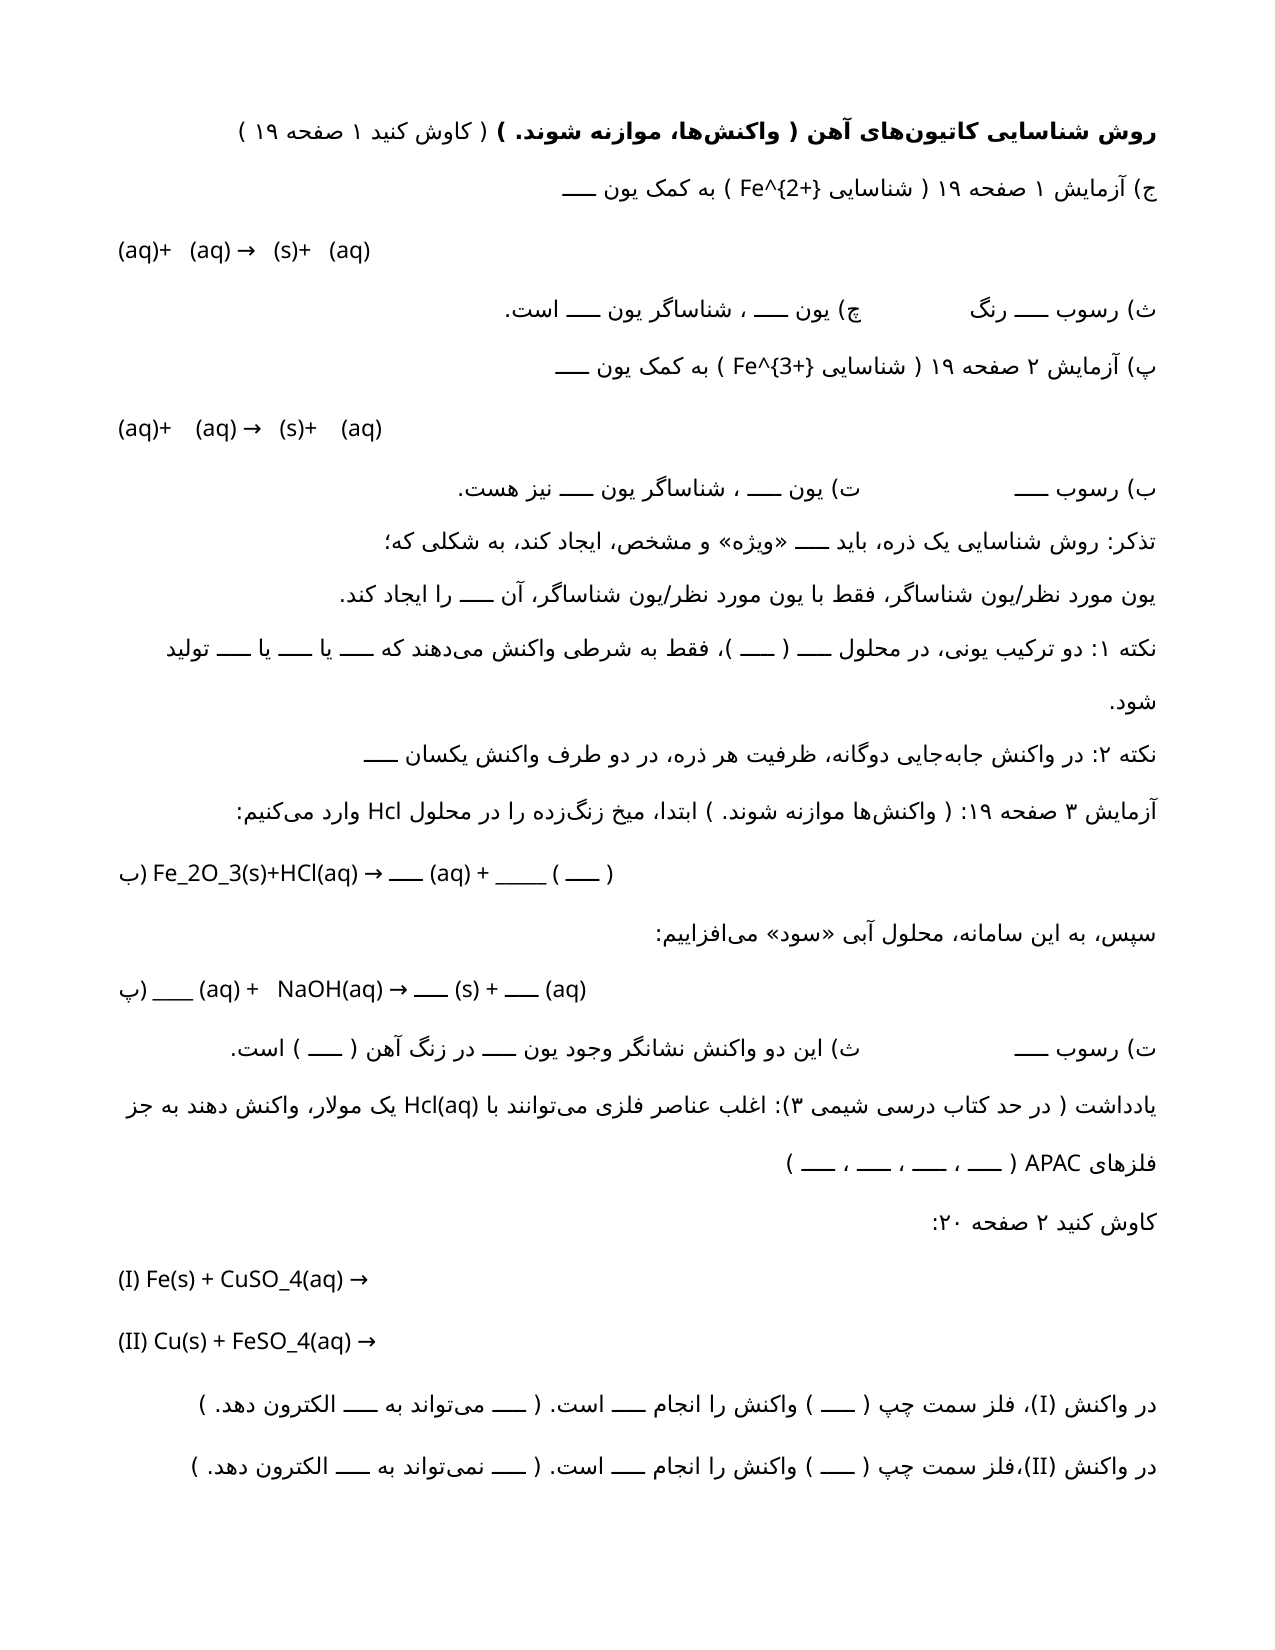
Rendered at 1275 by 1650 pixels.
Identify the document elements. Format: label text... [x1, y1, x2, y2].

text سپس، به این سامانه، محلول آبی «سود» می‌افزاییم: [118, 920, 1157, 946]
text در واکنش (II)،‌فلز سمت چپ ( ـــــ ) واکنش را انجام ـــــ است. ( ـــــ نمی‌تواند به ـــــ الکترون دهد. ) [118, 1450, 1157, 1481]
text یون مورد نظر/یون شناساگر، فقط با یون مورد نظر/یون شناساگر، آن ـــــ را ایجاد کند. [118, 581, 1157, 608]
text (II) Cu(s) + FeSO_4(aq) → [118, 1325, 1157, 1356]
text ت) رسوب ـــــ ث) این دو واکنش نشانگر وجود یون ـــــ در زنگ آهن ( ـــــ ) است. [118, 1036, 1157, 1062]
text روش شناسایی کاتیون‌های آهن ( واکنش‌ها، موازنه شوند. ) ( کاوش کنید ۱ صفحه ۱۹ ) [118, 118, 1157, 145]
text یادداشت ( در حد کتاب درسی شیمی ۳): اغلب عناصر فلزی می‌توانند با Hcl(aq) یک مولار، واکنش دهند به جز فلز‌های APAC ( ـــــ ، ـــــ ، ـــــ ، ـــــ ) [118, 1089, 1157, 1178]
text تذکر: روش شناسایی یک ذره، باید ـــــ «ویژه» و مشخص، ایجاد کند، به شکلی که؛ [118, 528, 1157, 555]
text ب) Fe_2O_3(s)+HCl(aq) → ـــــ (aq) + _____ ( ـــــ ) [118, 857, 1157, 888]
text کاوش کنید ۲ صفحه ۲۰: [118, 1209, 1157, 1236]
text (aq)+ (aq) → (s)+ (aq) [118, 234, 1157, 265]
text در واکنش (I)، فلز سمت چپ ( ـــــ ) واکنش را انجام ـــــ است. ( ـــــ می‌تواند به ـــــ الکترون دهد. ) [118, 1388, 1157, 1419]
text پ) ____ (aq) + NaOH(aq) → ـــــ (s) + ـــــ (aq) [118, 973, 1157, 1004]
text (I) Fe(s) + CuSO_4(aq) → [118, 1263, 1157, 1294]
text (aq)+ (aq) → (s)+ (aq) [118, 412, 1157, 443]
text ث) رسوب ـــــ رنگ چ) یون ـــــ ، شناساگر یون ـــــ است. [118, 296, 1157, 323]
text پ) آزمایش ۲ صفحه ۱۹ ( شناسایی Fe^{3+} ) به کمک یون ـــــ [118, 350, 1157, 381]
text نکته ۱: دو ترکیب یونی، در محلول ـــــ ( ـــــ )، فقط به شرطی واکنش می‌دهند که ـــــ یا ـــــ یا ـــــ تولید شود. [118, 635, 1157, 715]
text نکته ۲: در واکنش جابه‌جایی دوگانه، ظرفیت هر ذره، در دو طرف واکنش یکسان ـــــ [118, 741, 1157, 768]
text ب) رسوب ـــــ ت) یون ـــــ ، شناساگر یون ـــــ نیز هست. [118, 475, 1157, 501]
text آزمایش ۳ صفحه ۱۹: ( واکنش‌ها موازنه شوند. ) ابتدا، میخ زنگ‌زده را در محلول Hcl وارد می‌کنیم: [118, 795, 1157, 826]
text ج) آزمایش ۱ صفحه ۱۹ ( شناسایی Fe^{2+} ) به کمک یون ـــــ [118, 171, 1157, 203]
